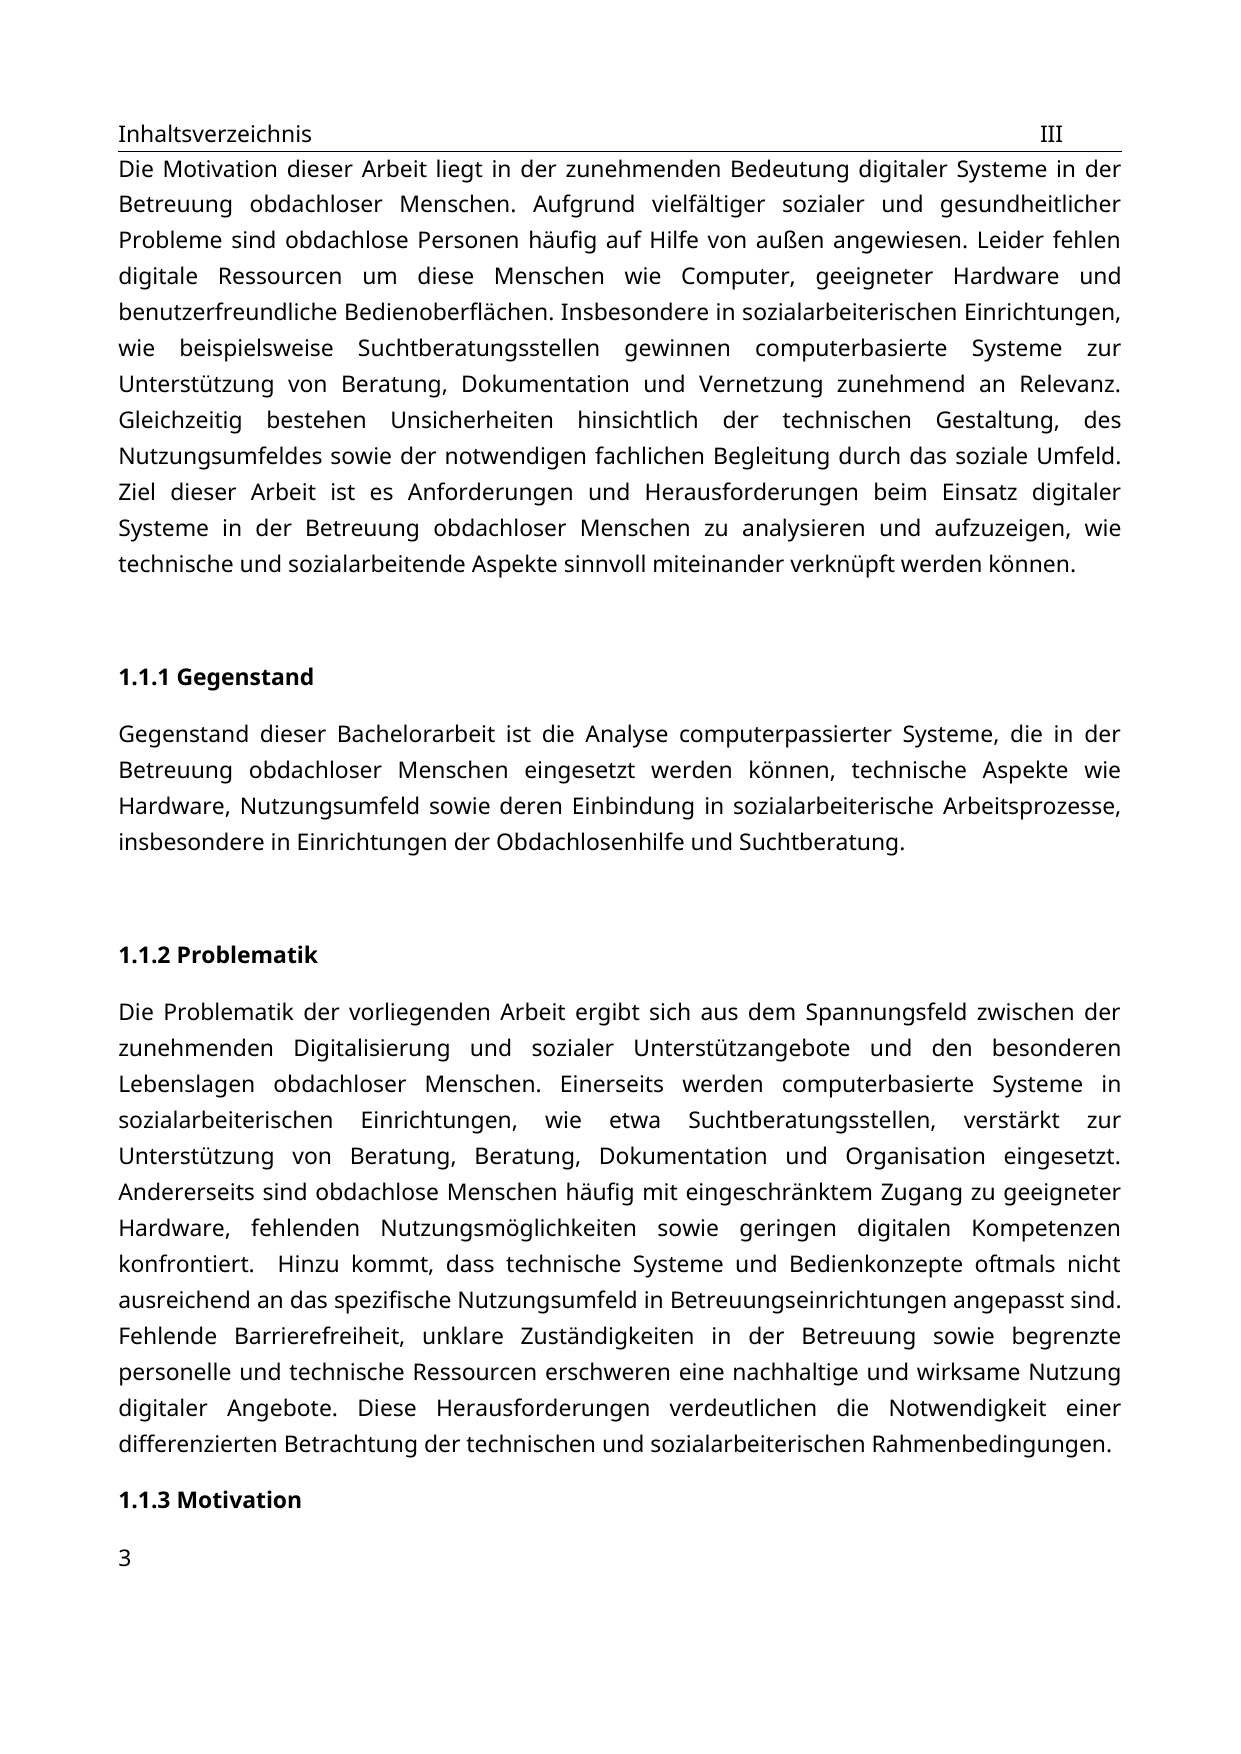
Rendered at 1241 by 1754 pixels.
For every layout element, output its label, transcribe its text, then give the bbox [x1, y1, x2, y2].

text Gegenstand dieser Bachelorarbeit ist die Analyse computerpassierter Systeme, die in der Betreuung obdachloser Menschen eingesetzt werden können, technische Aspekte wie Hardware, Nutzungsumfeld sowie deren Einbindung in sozialarbeiterische Arbeitsprozesse, insbesondere in Einrichtungen der Obdachlosenhilfe und Suchtberatung. [118, 718, 1122, 857]
text 1.1.2 Problematik [118, 939, 1122, 971]
text Die Motivation dieser Arbeit liegt in der zunehmenden Bedeutung digitaler Systeme in der Betreuung obdachloser Menschen. Aufgrund vielfältiger sozialer und gesundheitlicher Probleme sind obdachlose Personen häufig auf Hilfe von außen angewiesen. Leider fehlen digitale Ressourcen um diese Menschen wie Computer, geeigneter Hardware und benutzerfreundliche Bedienoberflächen. Insbesondere in sozialarbeiterischen Einrichtungen, wie beispielsweise Suchtberatungsstellen gewinnen computerbasierte Systeme zur Unterstützung von Beratung, Dokumentation und Vernetzung zunehmend an Relevanz. Gleichzeitig bestehen Unsicherheiten hinsichtlich der technischen Gestaltung, des Nutzungsumfeldes sowie der notwendigen fachlichen Begleitung durch das soziale Umfeld. Ziel dieser Arbeit ist es Anforderungen und Herausforderungen beim Einsatz digitaler Systeme in der Betreuung obdachloser Menschen zu analysieren und aufzuzeigen, wie technische und sozialarbeitende Aspekte sinnvoll miteinander verknüpft werden können. [118, 152, 1122, 579]
text Die Problematik der vorliegenden Arbeit ergibt sich aus dem Spannungsfeld zwischen der zunehmenden Digitalisierung und sozialer Unterstützangebote und den besonderen Lebenslagen obdachloser Menschen. Einerseits werden computerbasierte Systeme in sozialarbeiterischen Einrichtungen, wie etwa Suchtberatungsstellen, verstärkt zur Unterstützung von Beratung, Beratung, Dokumentation und Organisation eingesetzt. Andererseits sind obdachlose Menschen häufig mit eingeschränktem Zugang zu geeigneter Hardware, fehlenden Nutzungsmöglichkeiten sowie geringen digitalen Kompetenzen konfrontiert. Hinzu kommt, dass technische Systeme und Bedienkonzepte oftmals nicht ausreichend an das spezifische Nutzungsumfeld in Betreuungseinrichtungen angepasst sind. Fehlende Barrierefreiheit, unklare Zuständigkeiten in der Betreuung sowie begrenzte personelle und technische Ressourcen erschweren eine nachhaltige und wirksame Nutzung digitaler Angebote. Diese Herausforderungen verdeutlichen die Notwendigkeit einer differenzierten Betrachtung der technischen und sozialarbeiterischen Rahmenbedingungen. [118, 996, 1122, 1459]
text 1.1.1 Gegenstand [118, 661, 1122, 693]
text 1.1.3 Motivation [118, 1484, 1122, 1516]
